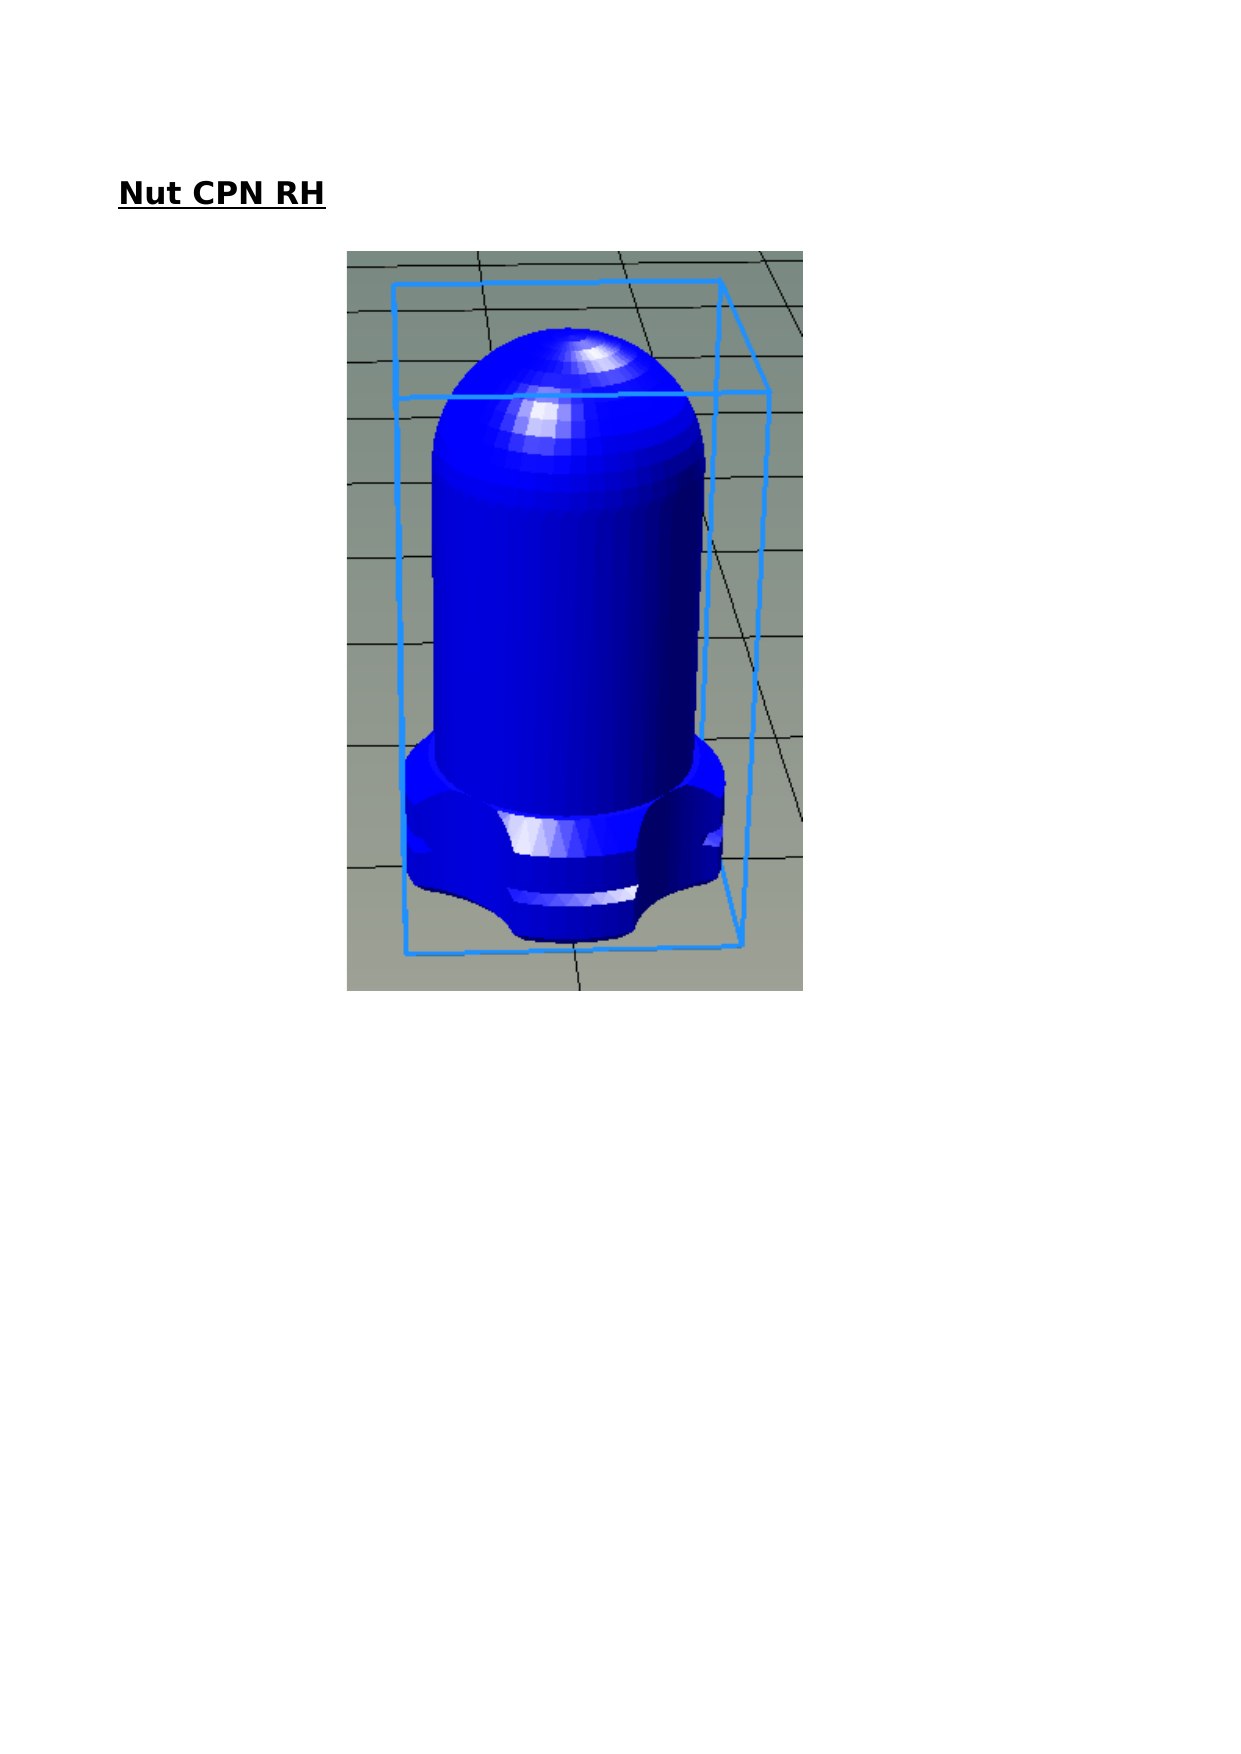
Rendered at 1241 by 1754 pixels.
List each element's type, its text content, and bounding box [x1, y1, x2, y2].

picture [346, 251, 803, 991]
text Nut CPN RH [118, 176, 1122, 212]
